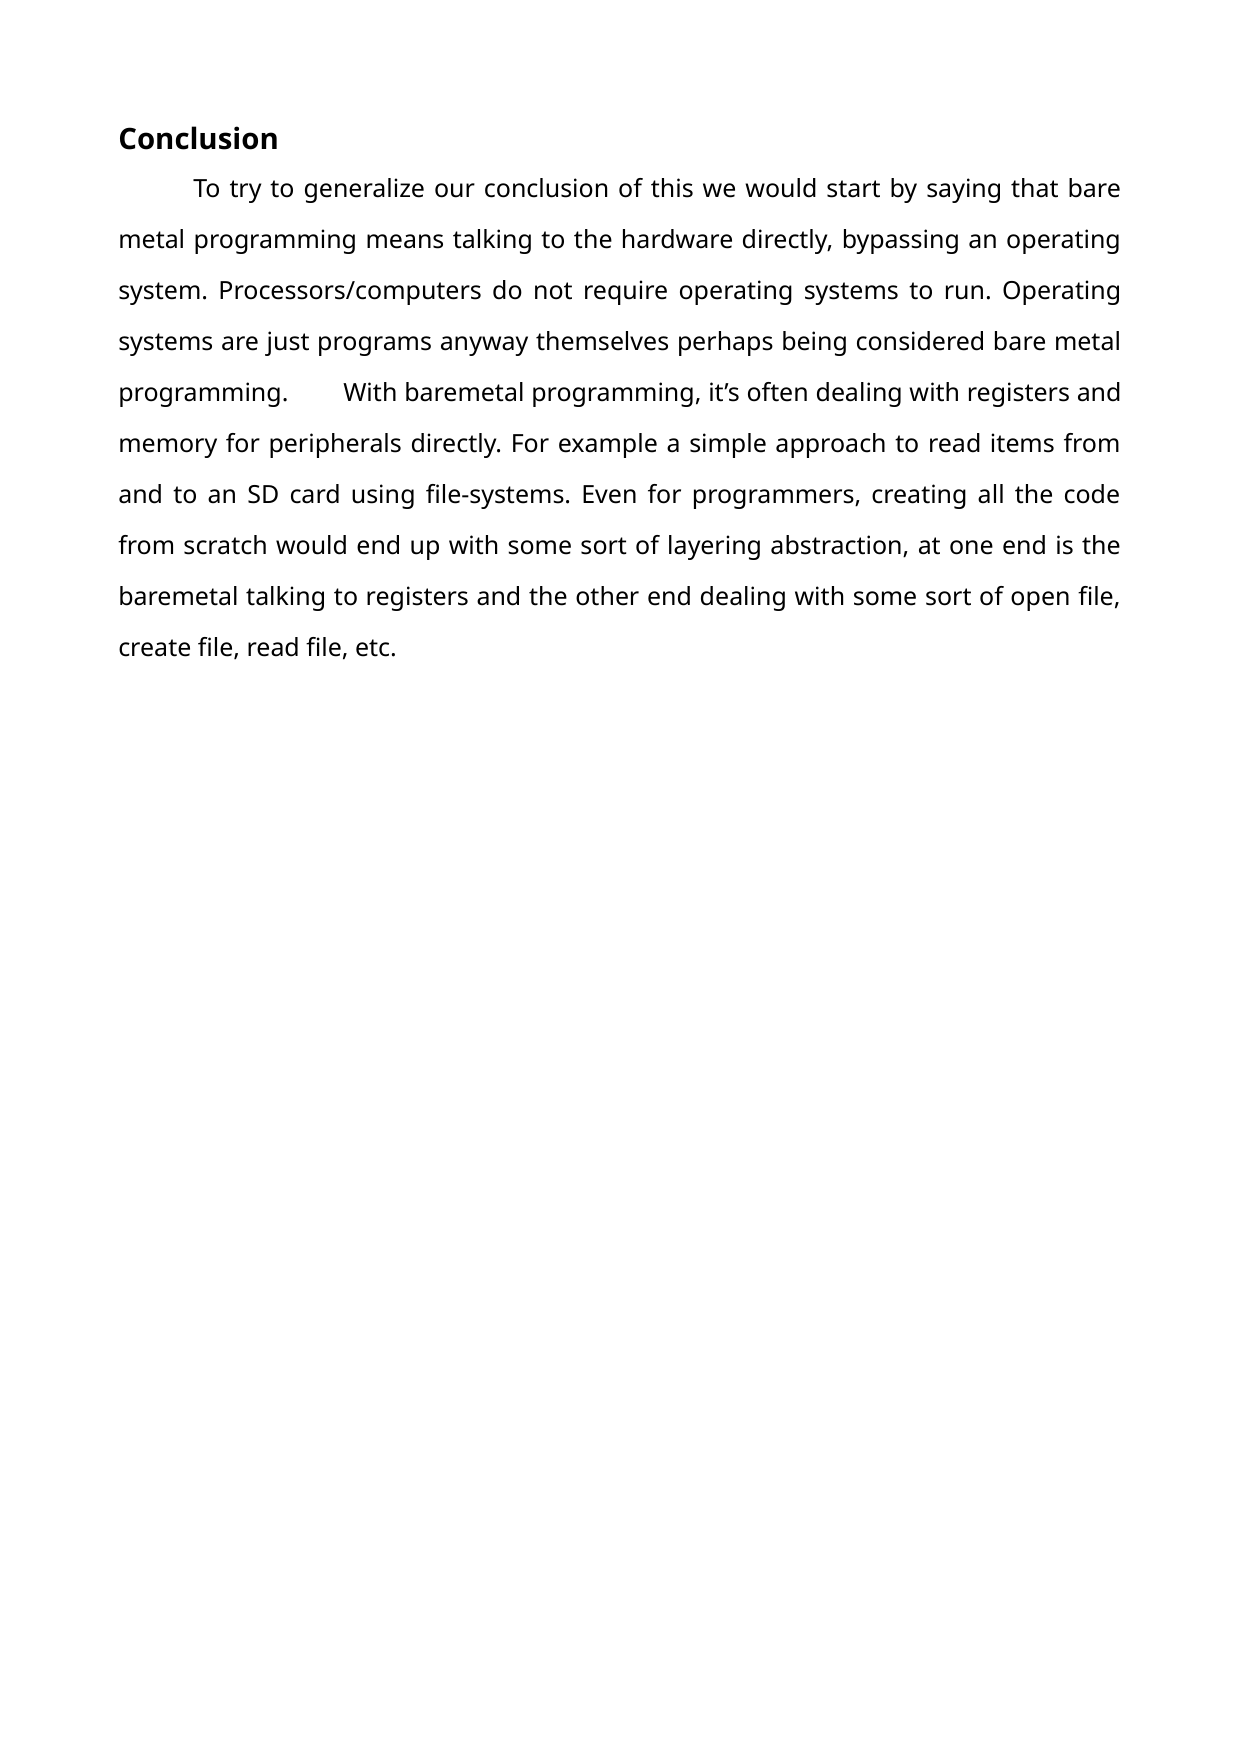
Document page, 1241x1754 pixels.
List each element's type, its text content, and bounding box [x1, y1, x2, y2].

text To try to generalize our conclusion of this we would start by saying that bare metal programming means talking to the hardware directly, bypassing an operating system. Processors/computers do not require operating systems to run. Operating systems are just programs anyway themselves perhaps being considered bare metal programming. With baremetal programming, it’s often dealing with registers and memory for peripherals directly. For example a simple approach to read items from and to an SD card using file-systems. Even for programmers, creating all the code from scratch would end up with some sort of layering abstraction, at one end is the baremetal talking to registers and the other end dealing with some sort of open file, create file, read file, etc. [118, 171, 1122, 664]
subtitle Conclusion [118, 118, 1122, 158]
